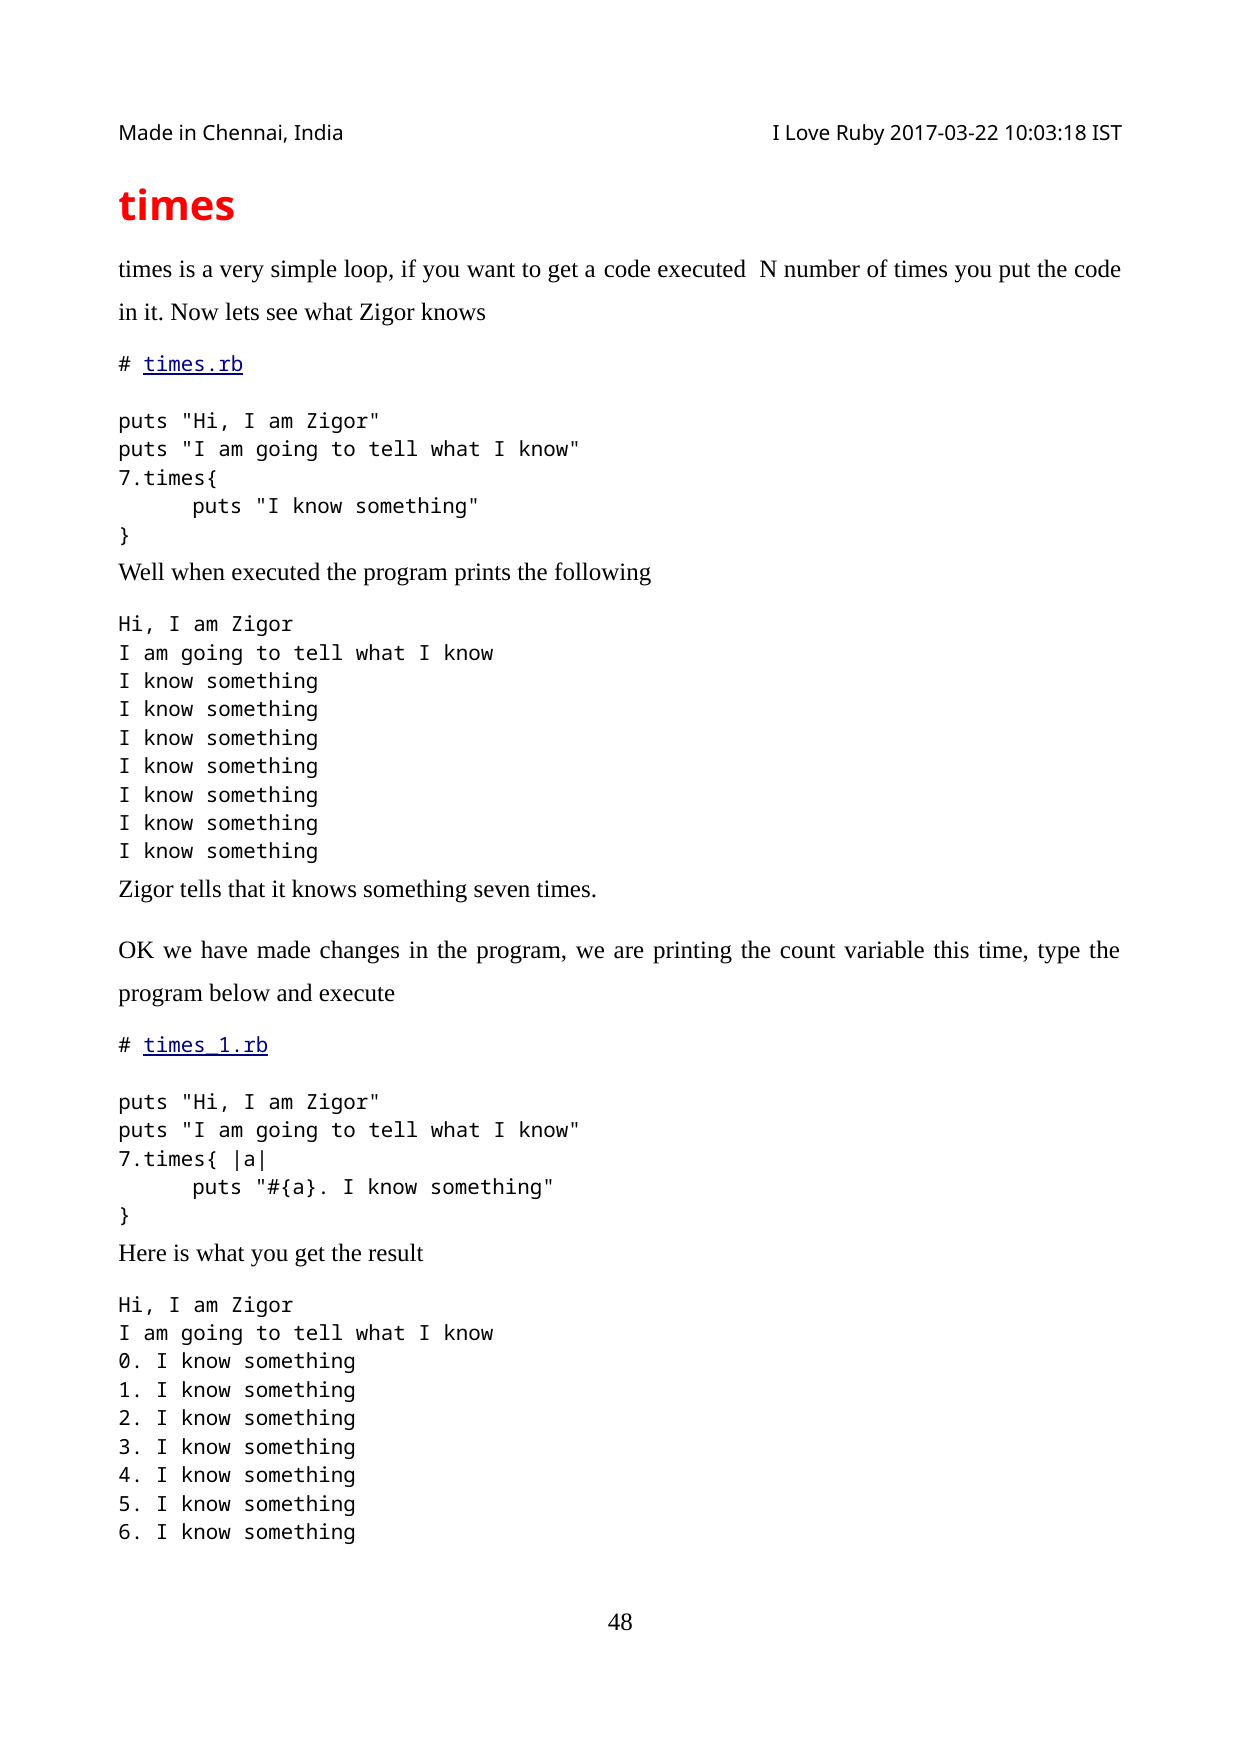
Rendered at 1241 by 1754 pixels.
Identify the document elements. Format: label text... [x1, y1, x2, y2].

text Well when executed the program prints the following [118, 557, 1122, 586]
text Here is what you get the result [118, 1238, 1122, 1267]
text I know something [118, 780, 1122, 808]
text I know something [118, 723, 1122, 751]
text 0. I know something [118, 1347, 1122, 1375]
text puts "Hi, I am Zigor" [118, 406, 1122, 434]
text } [118, 520, 1122, 548]
text times is a very simple loop, if you want to get a code executed N number of times you put the code in it. Now lets see what Zigor knows [118, 254, 1122, 326]
text puts "Hi, I am Zigor" [118, 1087, 1122, 1115]
text Hi, I am Zigor [118, 609, 1122, 638]
text puts "I know something" [118, 491, 1122, 520]
text # times.rb [118, 349, 1122, 378]
text 3. I know something [118, 1432, 1122, 1460]
text puts "I am going to tell what I know" [118, 1115, 1122, 1144]
text } [118, 1201, 1122, 1229]
text 4. I know something [118, 1460, 1122, 1489]
text # times_1.rb [118, 1030, 1122, 1058]
text I know something [118, 751, 1122, 780]
text Hi, I am Zigor [118, 1290, 1122, 1318]
text I know something [118, 837, 1122, 865]
text 7.times{ [118, 463, 1122, 491]
text OK we have made changes in the program, we are printing the count variable this time, type the program below and execute [118, 935, 1122, 1007]
text Zigor tells that it knows something seven times. [118, 874, 1122, 903]
text I know something [118, 694, 1122, 723]
subtitle times [118, 176, 1122, 233]
text 7.times{ |a| [118, 1144, 1122, 1172]
text I am going to tell what I know [118, 1318, 1122, 1347]
text I am going to tell what I know [118, 638, 1122, 666]
text 6. I know something [118, 1517, 1122, 1546]
text I know something [118, 666, 1122, 694]
text 1. I know something [118, 1375, 1122, 1403]
text puts "#{a}. I know something" [118, 1172, 1122, 1201]
text 2. I know something [118, 1403, 1122, 1432]
text 5. I know something [118, 1489, 1122, 1517]
text puts "I am going to tell what I know" [118, 434, 1122, 463]
text I know something [118, 808, 1122, 837]
